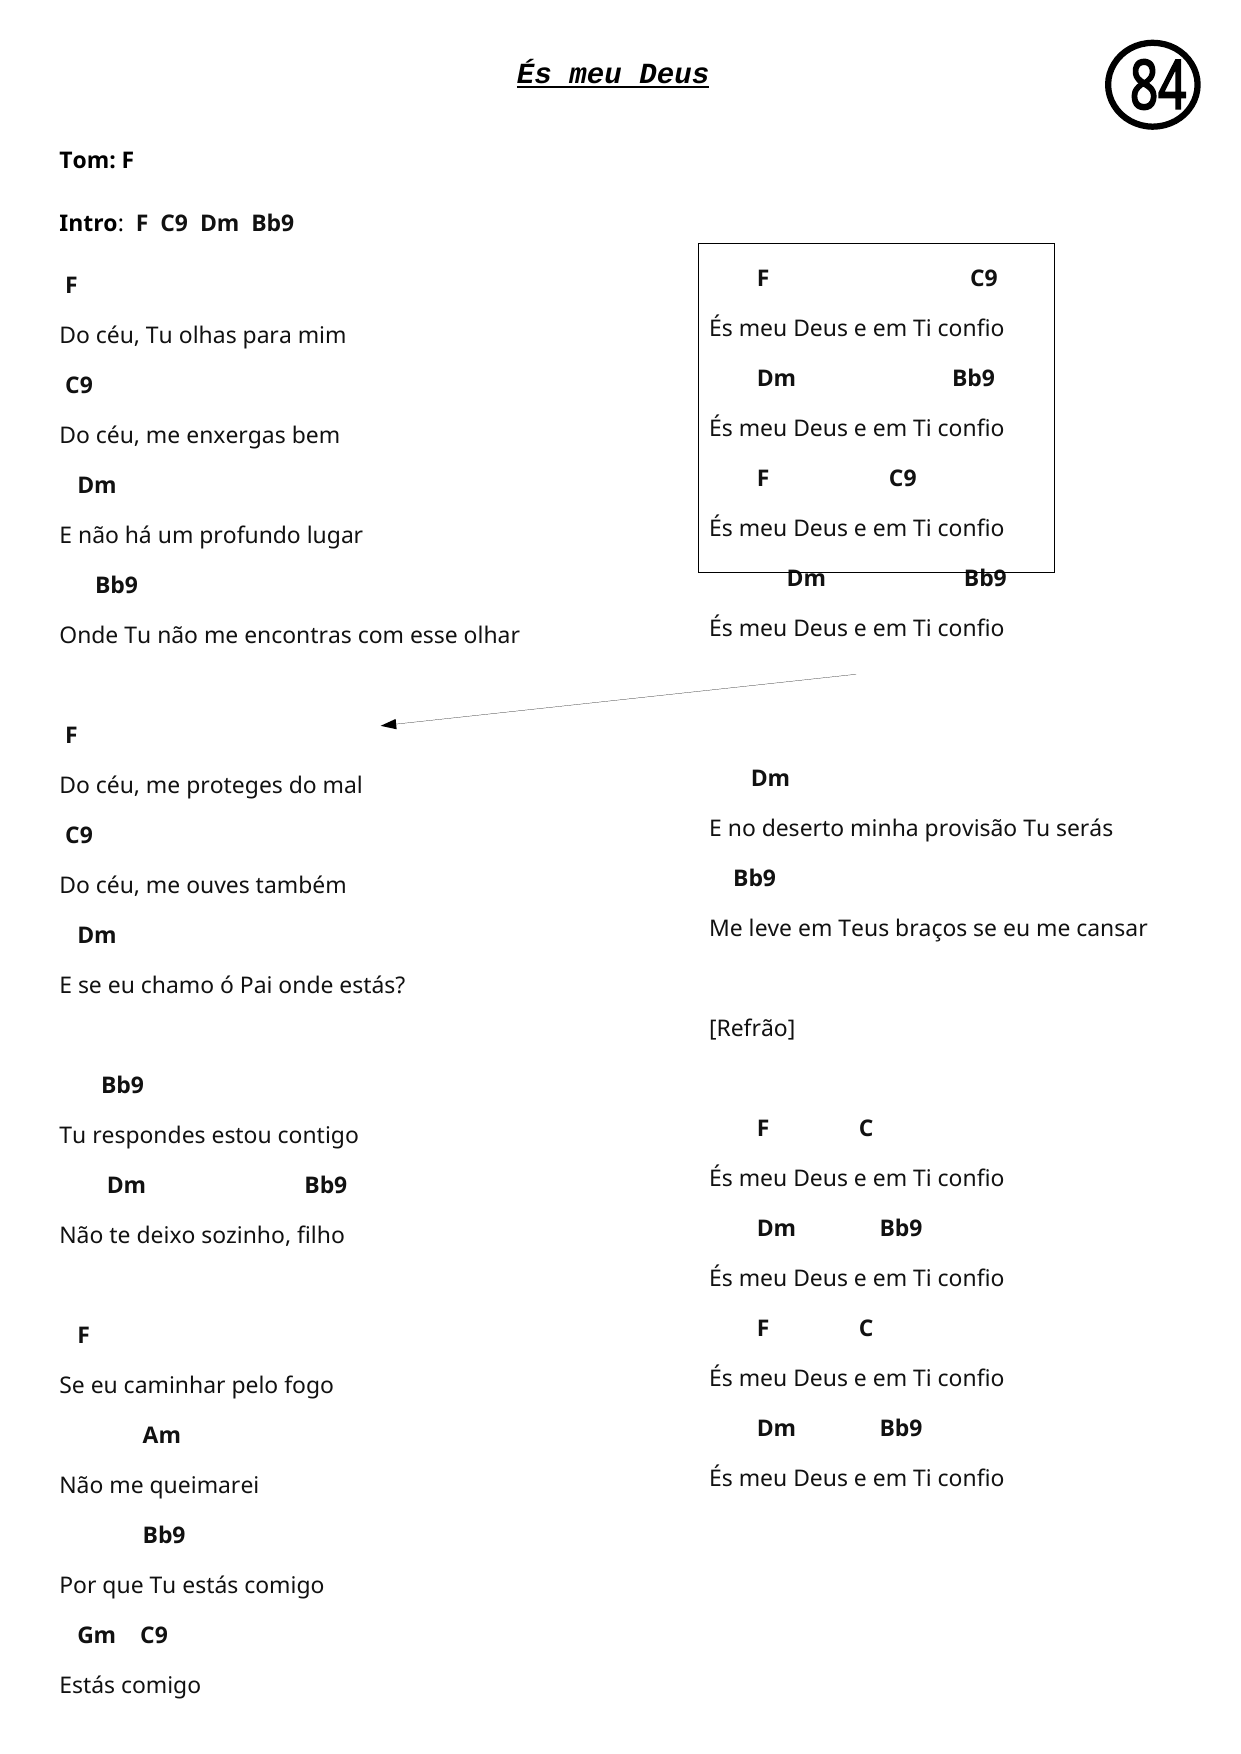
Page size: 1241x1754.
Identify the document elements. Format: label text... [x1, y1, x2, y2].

text Intro: F C9 Dm Bb9 [59, 207, 1167, 238]
text Gm C9 [59, 1619, 1167, 1650]
text [1055, 269, 1167, 300]
text Tom: F [59, 144, 1167, 175]
text C9 [59, 369, 698, 400]
text Do céu, me enxergas bem [1055, 419, 1167, 450]
text Do céu, Tu olhas para mim [59, 319, 698, 350]
text Bb9 [59, 1519, 1167, 1550]
text Do céu, me enxergas bem [699, 419, 1054, 450]
text Am [59, 1419, 1167, 1450]
text C9 [1055, 369, 1167, 400]
text És meu Deus [59, 59, 1112, 92]
text E se eu chamo ó Pai onde estás? [59, 969, 1167, 1000]
text E não há um profundo lugar [59, 519, 698, 550]
text Do céu, me ouves também [59, 869, 1167, 900]
text Bb9 [59, 569, 1167, 600]
text Do céu, me enxergas bem [59, 419, 698, 450]
text Não te deixo sozinho, filho [59, 1219, 1167, 1250]
text F [59, 269, 698, 300]
text Do céu, Tu olhas para mim [699, 319, 1054, 350]
text Dm [1055, 469, 1167, 500]
text Dm [59, 919, 1167, 950]
text Estás comigo [59, 1669, 1167, 1700]
text Se eu caminhar pelo fogo [59, 1369, 1167, 1400]
text Bb9 [59, 1069, 1167, 1100]
text C9 [699, 369, 1054, 400]
text Dm Bb9 [59, 1169, 1167, 1200]
text Não me queimarei [59, 1469, 1167, 1500]
text Dm [59, 469, 698, 500]
text Do céu, Tu olhas para mim [1055, 319, 1167, 350]
text Tu respondes estou contigo [59, 1119, 1167, 1150]
text C9 [59, 819, 1167, 850]
text [1112, 59, 1138, 92]
text F [59, 719, 1167, 750]
text F [699, 269, 1054, 300]
text Por que Tu estás comigo [59, 1569, 1167, 1600]
text [1150, 59, 1167, 92]
text Onde Tu não me encontras com esse olhar [59, 619, 1167, 650]
text E não há um profundo lugar [1055, 519, 1167, 550]
text F [59, 1319, 1167, 1350]
text E não há um profundo lugar [699, 519, 1054, 550]
text Do céu, me proteges do mal [59, 769, 1167, 800]
text Dm [699, 469, 1054, 500]
